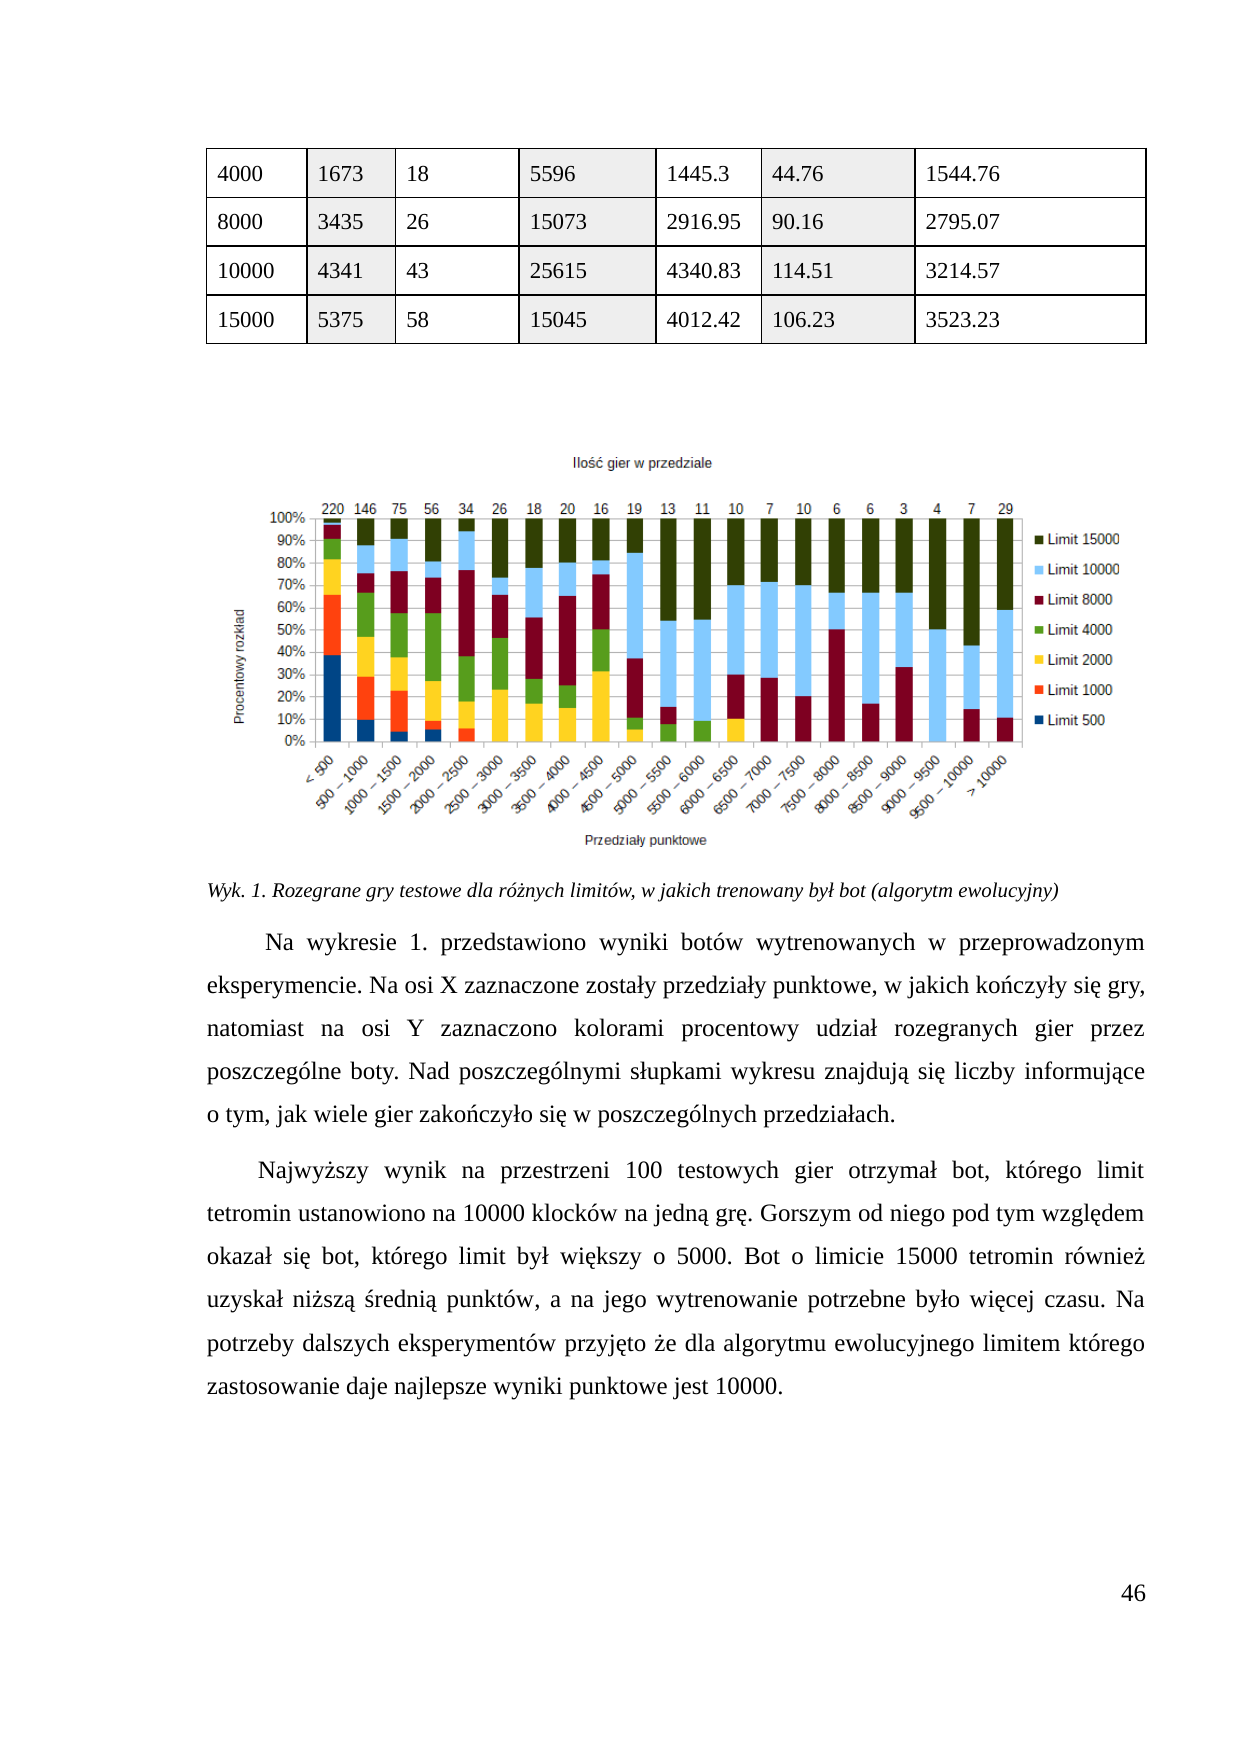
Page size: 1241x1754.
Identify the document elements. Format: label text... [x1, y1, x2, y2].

table_cell 15000 [207, 296, 306, 343]
table_cell 10000 [207, 247, 306, 294]
table_cell 3523.23 [916, 296, 1145, 343]
picture [233, 457, 1120, 847]
table_cell 43 [396, 247, 518, 294]
table_cell 90.16 [762, 198, 914, 245]
table_cell 8000 [207, 198, 306, 245]
table_cell 4341 [308, 247, 395, 294]
table_cell 1673 [308, 149, 395, 196]
table_cell 58 [396, 296, 518, 343]
table_cell 4000 [207, 149, 306, 196]
table_cell 1445.3 [657, 149, 761, 196]
table_cell 18 [396, 149, 518, 196]
table_cell 2916.95 [657, 198, 761, 245]
table_cell 3214.57 [916, 247, 1145, 294]
table_cell 4340.83 [657, 247, 761, 294]
table_cell 4012.42 [657, 296, 761, 343]
table_cell 25615 [520, 247, 655, 294]
table_cell 15045 [520, 296, 655, 343]
table_cell 5375 [308, 296, 395, 343]
table_cell 2795.07 [916, 198, 1145, 245]
text Najwyższy wynik na przestrzeni 100 testowych gier otrzymał bot, którego limit tetromin ustanowiono na 10000 klocków na jedną grę. Gorszym od niego pod tym względem okazał się bot, którego limit był większy o 5000. Bot o limicie 15000 tetromin również uzyskał niższą średnią punktów, a na jego wytrenowanie potrzebne było więcej czasu. Na potrzeby dalszych eksperymentów przyjęto że dla algorytmu ewolucyjnego limitem którego zastosowanie daje najlepsze wyniki punktowe jest 10000. [207, 1155, 1146, 1399]
text Na wykresie 1. przedstawiono wyniki botów wytrenowanych w przeprowadzonym eksperymencie. Na osi X zaznaczone zostały przedziały punktowe, w jakich kończyły się gry, natomiast na osi Y zaznaczono kolorami procentowy udział rozegranych gier przez poszczególne boty. Nad poszczególnymi słupkami wykresu znajdują się liczby informujące o tym, jak wiele gier zakończyło się w poszczególnych przedziałach. [207, 927, 1146, 1128]
text Wyk. 1. Rozegrane gry testowe dla różnych limitów, w jakich trenowany był bot (algorytm ewolucyjny) [207, 878, 1146, 902]
table_cell 15073 [520, 198, 655, 245]
table_cell 114.51 [762, 247, 914, 294]
table_cell 44.76 [762, 149, 914, 196]
table_cell 106.23 [762, 296, 914, 343]
table_cell 1544.76 [916, 149, 1145, 196]
table_cell 26 [396, 198, 518, 245]
table_cell 3435 [308, 198, 395, 245]
table_cell 5596 [520, 149, 655, 196]
